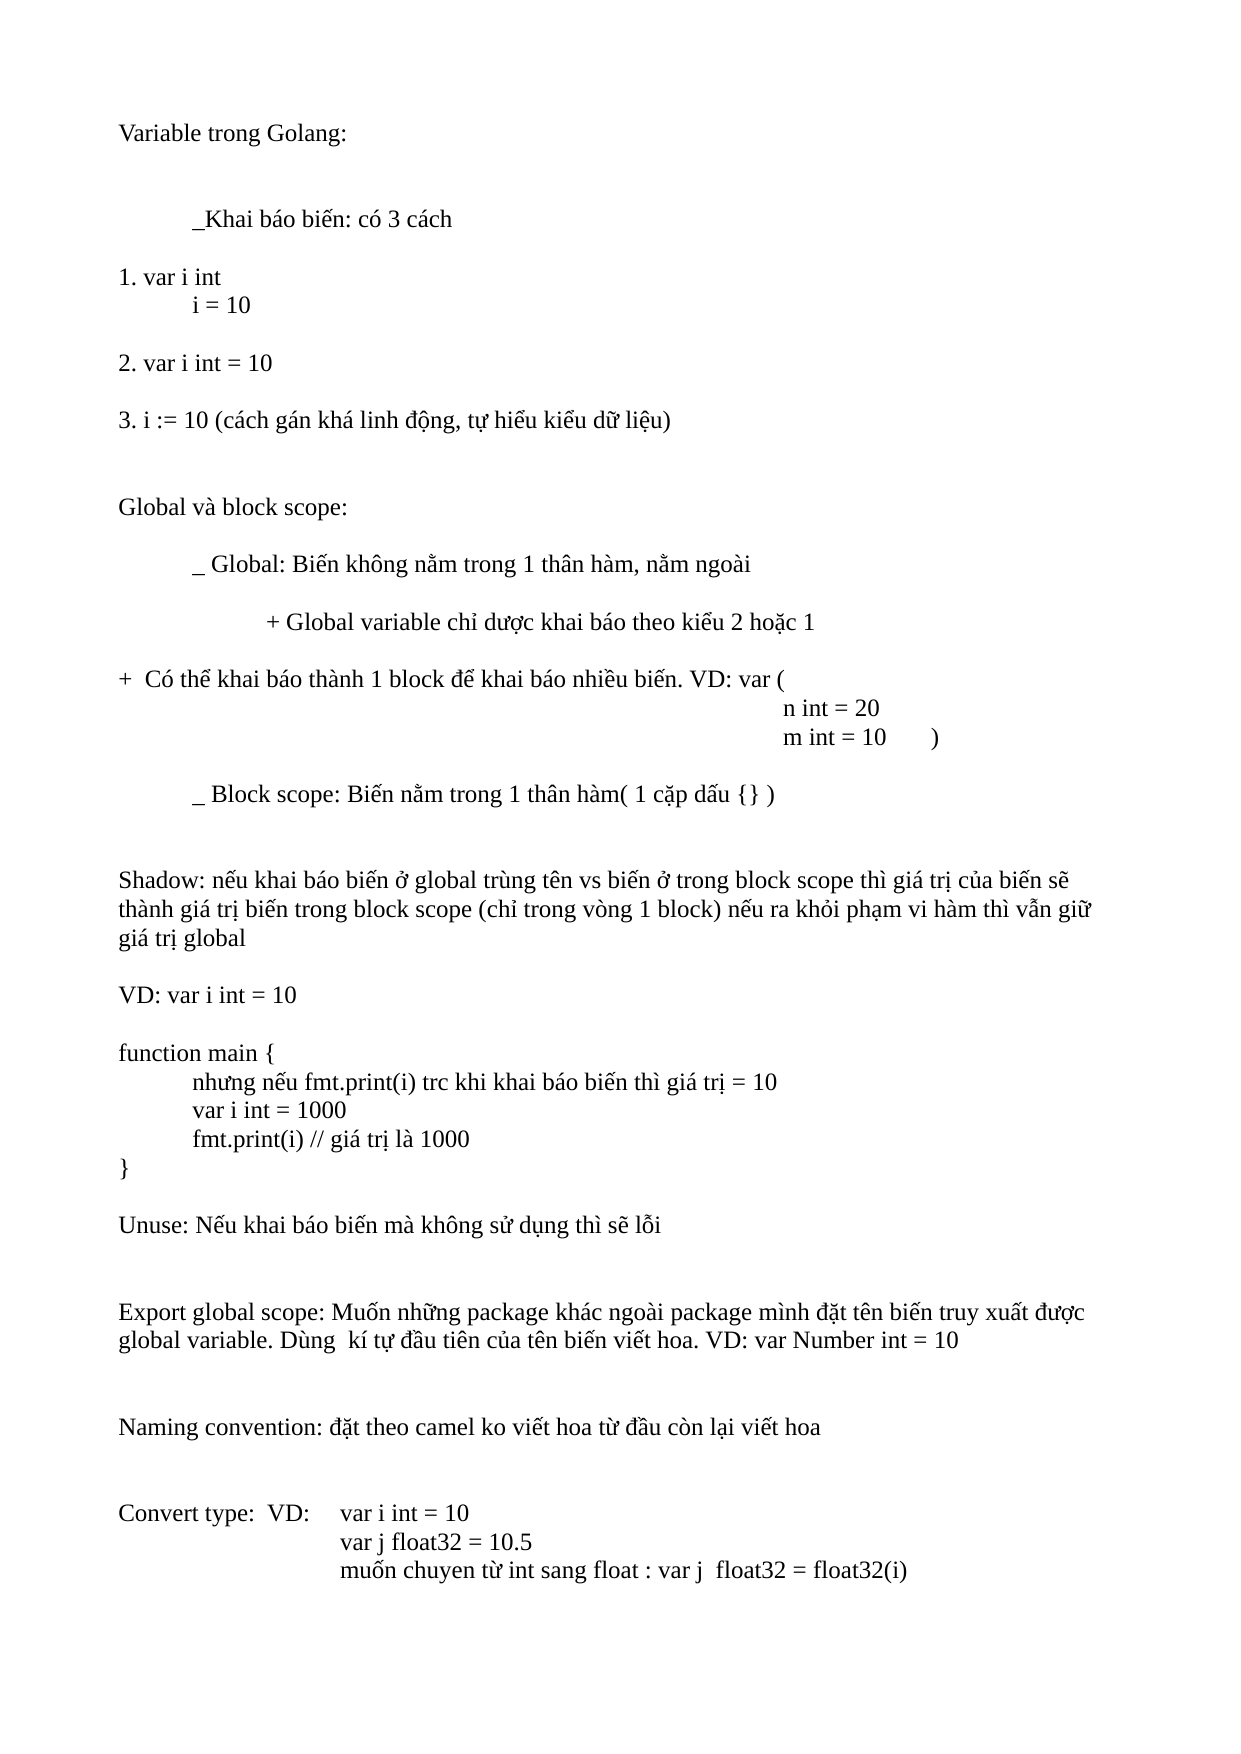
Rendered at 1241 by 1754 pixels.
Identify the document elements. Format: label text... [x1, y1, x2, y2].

text Global và block scope: [118, 492, 1122, 521]
text var i int = 1000 [118, 1096, 1122, 1124]
text nhưng nếu fmt.print(i) trc khi khai báo biến thì giá trị = 10 [118, 1067, 1122, 1096]
text Variable trong Golang: [118, 118, 1122, 147]
text } [118, 1153, 1122, 1182]
text Convert type: VD: var i int = 10 [118, 1498, 1122, 1527]
text + Có thể khai báo thành 1 block để khai báo nhiều biến. VD: var ( [118, 664, 1122, 693]
text fmt.print(i) // giá trị là 1000 [118, 1124, 1122, 1153]
text VD: var i int = 10 [118, 981, 1122, 1009]
text 2. var i int = 10 [118, 348, 1122, 377]
text function main { [118, 1038, 1122, 1067]
text Unuse: Nếu khai báo biến mà không sử dụng thì sẽ lỗi [118, 1211, 1122, 1239]
text n int = 20 [118, 693, 1122, 722]
text 1. var i int [118, 262, 1122, 291]
text var j float32 = 10.5 [118, 1527, 1122, 1556]
text _ Block scope: Biến nằm trong 1 thân hàm( 1 cặp dấu {} ) [118, 779, 1122, 808]
text 3. i := 10 (cách gán khá linh động, tự hiểu kiểu dữ liệu) [118, 406, 1122, 434]
text + Global variable chỉ dược khai báo theo kiểu 2 hoặc 1 [118, 607, 1122, 636]
text Shadow: nếu khai báo biến ở global trùng tên vs biến ở trong block scope thì giá trị của biến sẽ thành giá trị biến trong block scope (chỉ trong vòng 1 block) nếu ra khỏi phạm vi hàm thì vẫn giữ giá trị global [118, 866, 1122, 952]
text i = 10 [118, 291, 1122, 319]
text _ Global: Biến không nằm trong 1 thân hàm, nằm ngoài [118, 549, 1122, 578]
text m int = 10 ) [118, 722, 1122, 751]
text muốn chuyen từ int sang float : var j float32 = float32(i) [118, 1556, 1122, 1584]
text Naming convention: đặt theo camel ko viết hoa từ đầu còn lại viết hoa [118, 1412, 1122, 1441]
text Export global scope: Muốn những package khác ngoài package mình đặt tên biến truy xuất được global variable. Dùng kí tự đầu tiên của tên biến viết hoa. VD: var Number int = 10 [118, 1297, 1122, 1354]
text _Khai báo biến: có 3 cách [118, 204, 1122, 233]
